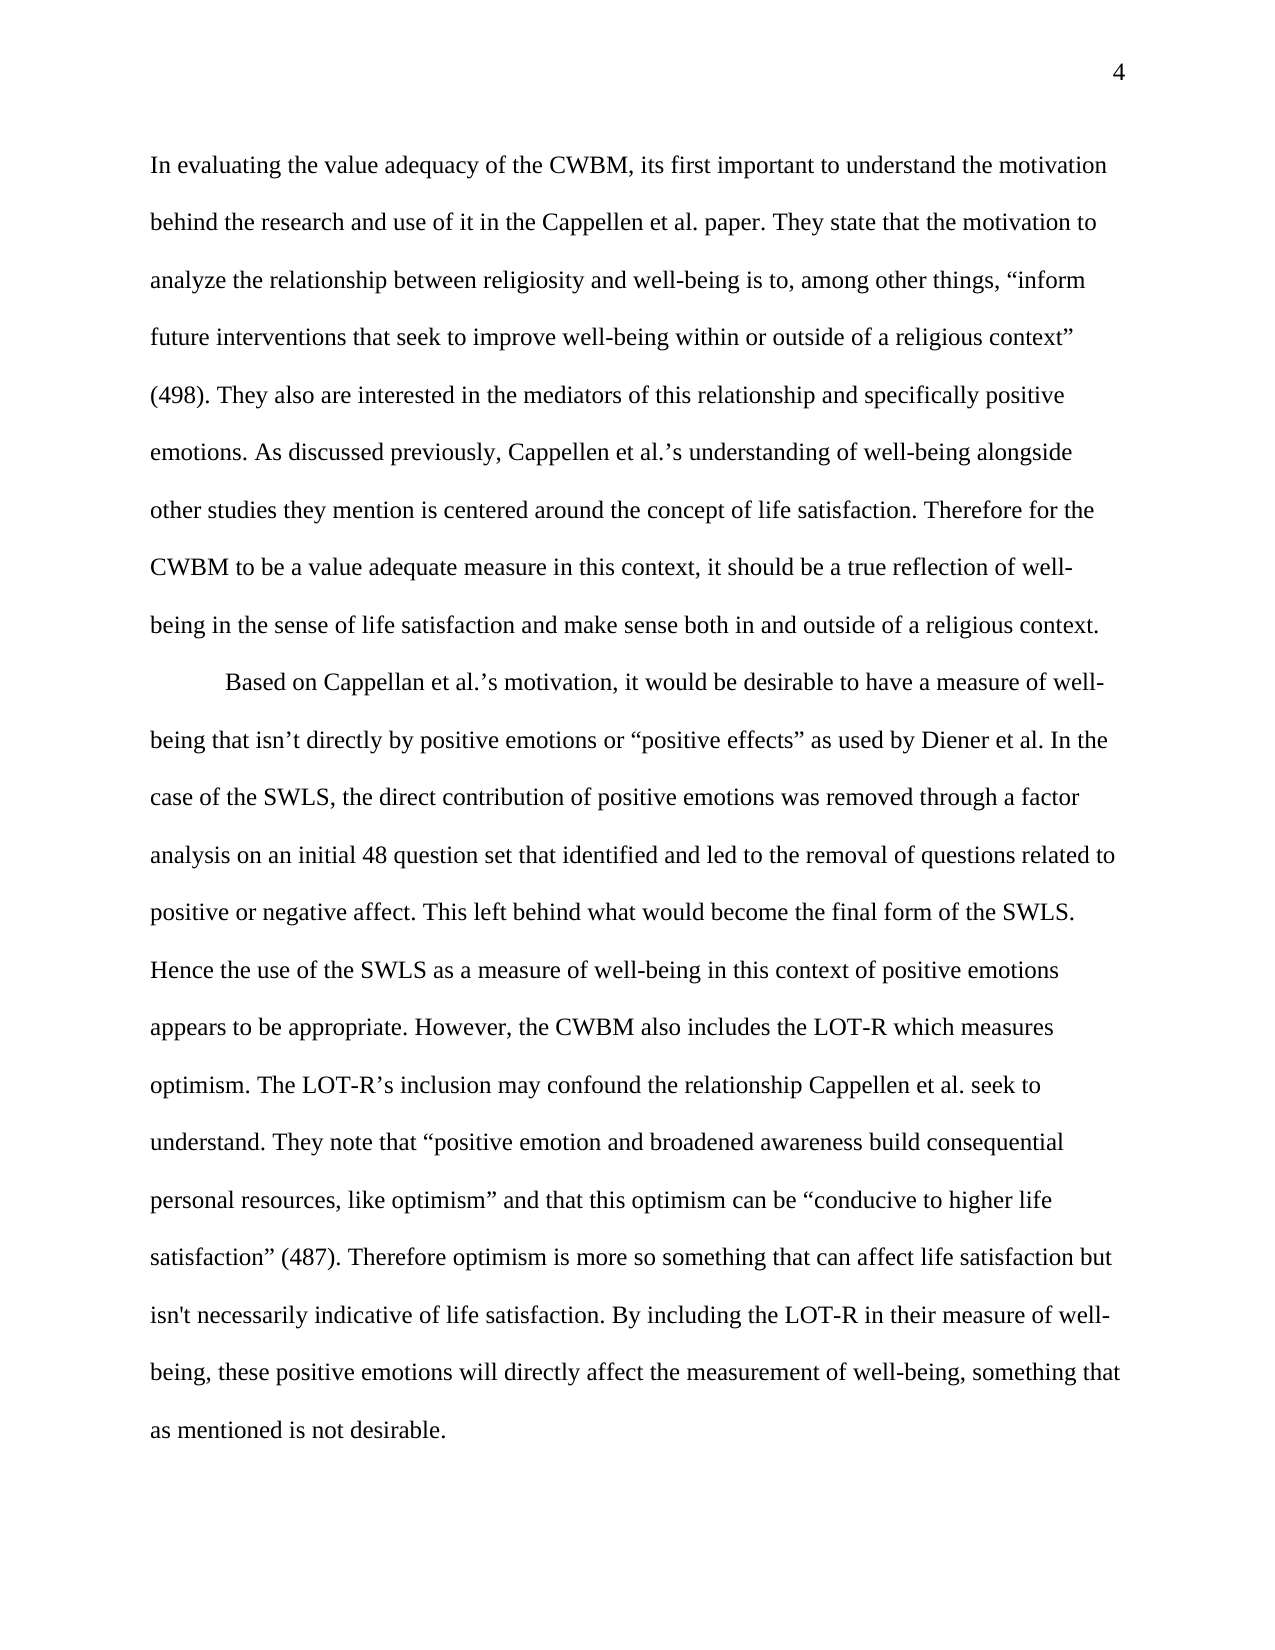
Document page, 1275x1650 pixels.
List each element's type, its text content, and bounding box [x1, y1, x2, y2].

text In evaluating the value adequacy of the CWBM, its first important to understand the motivation behind the research and use of it in the Cappellen et al. paper. They state that the motivation to analyze the relationship between religiosity and well-being is to, among other things, “inform future interventions that seek to improve well-being within or outside of a religious context” (498). They also are interested in the mediators of this relationship and specifically positive emotions. As discussed previously, Cappellen et al.’s understanding of well-being alongside other studies they mention is centered around the concept of life satisfaction. Therefore for the CWBM to be a value adequate measure in this context, it should be a true reflection of well-being in the sense of life satisfaction and make sense both in and outside of a religious context. [150, 150, 1125, 639]
text Based on Cappellan et al.’s motivation, it would be desirable to have a measure of well-being that isn’t directly by positive emotions or “positive effects” as used by Diener et al. In the case of the SWLS, the direct contribution of positive emotions was removed through a factor analysis on an initial 48 question set that identified and led to the removal of questions related to positive or negative affect. This left behind what would become the final form of the SWLS. Hence the use of the SWLS as a measure of well-being in this context of positive emotions appears to be appropriate. However, the CWBM also includes the LOT-R which measures optimism. The LOT-R’s inclusion may confound the relationship Cappellen et al. seek to understand. They note that “positive emotion and broadened awareness build consequential personal resources, like optimism” and that this optimism can be “conducive to higher life satisfaction” (487). Therefore optimism is more so something that can affect life satisfaction but isn't necessarily indicative of life satisfaction. By including the LOT-R in their measure of well-being, these positive emotions will directly affect the measurement of well-being, something that as mentioned is not desirable. [150, 667, 1125, 1444]
